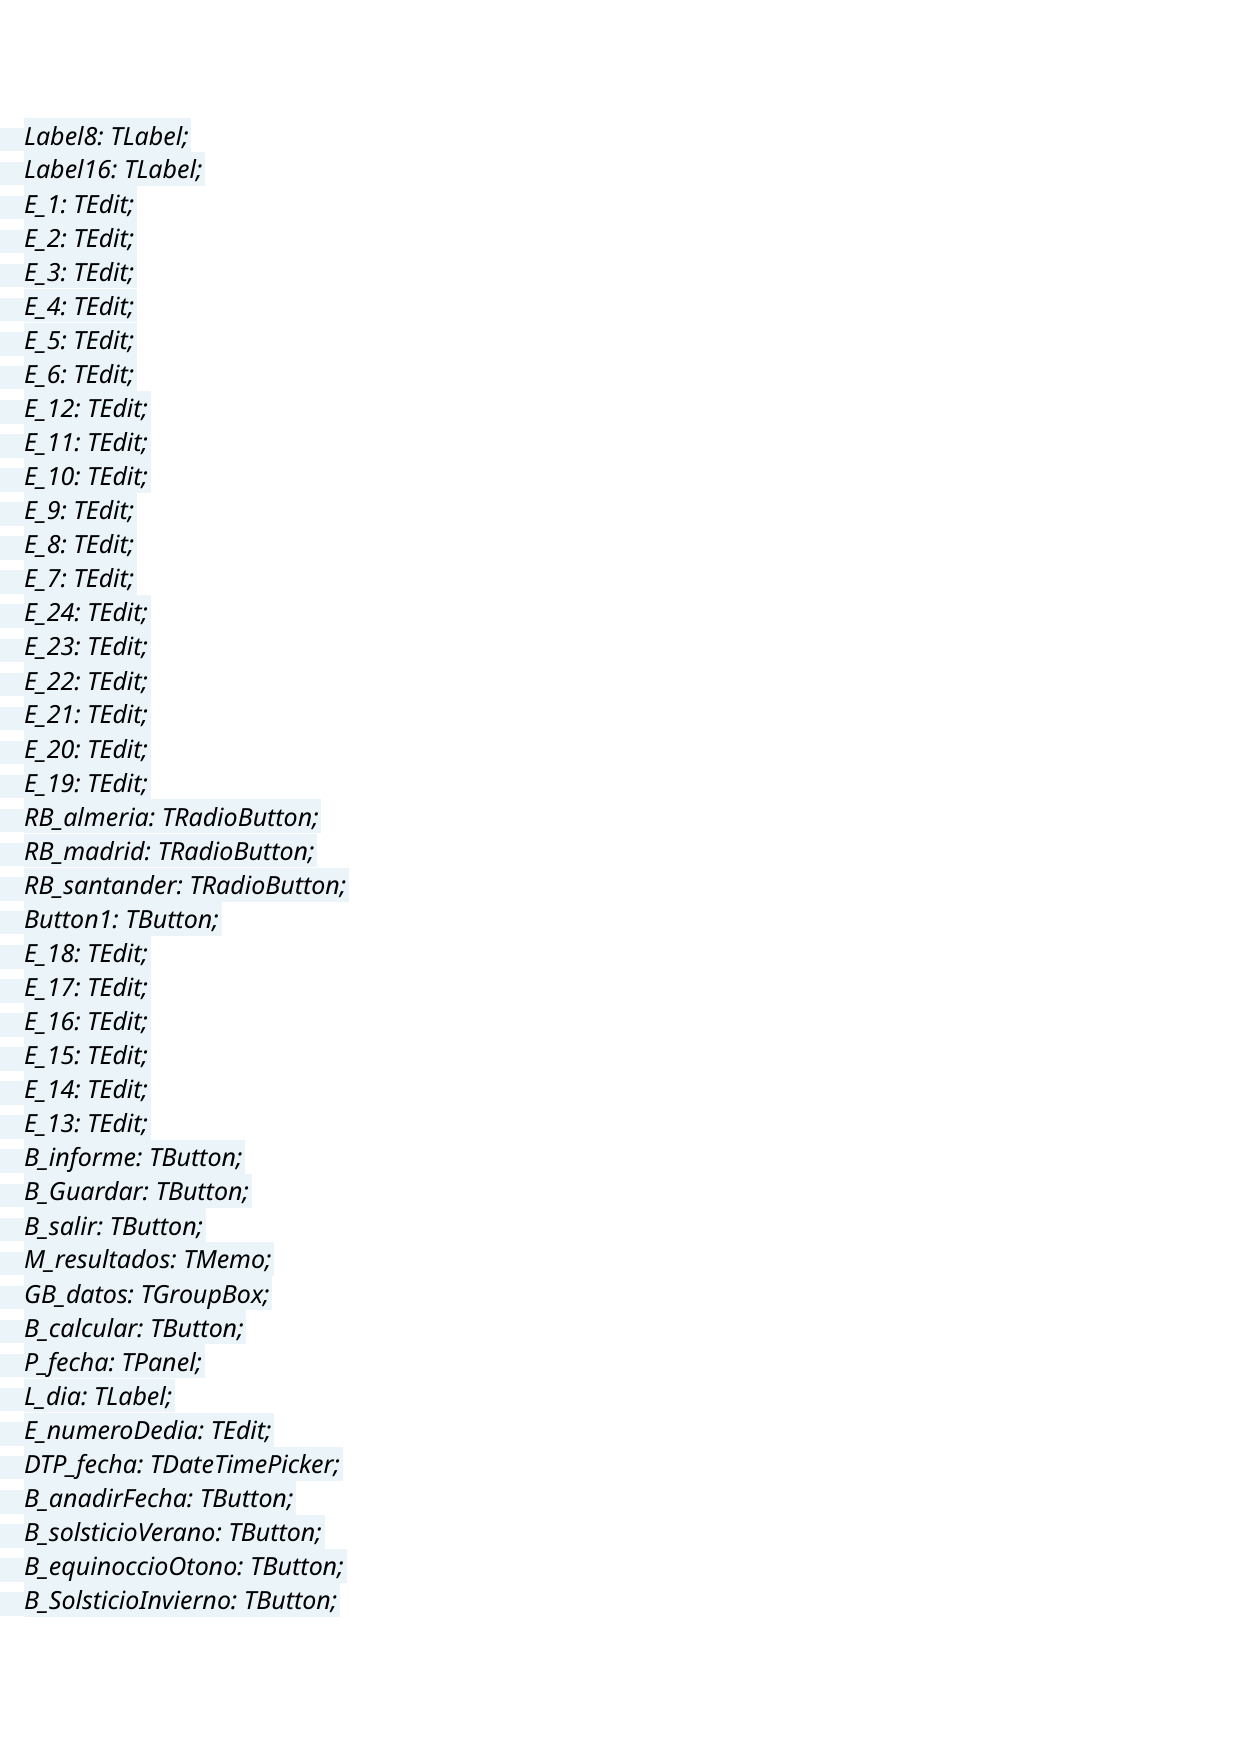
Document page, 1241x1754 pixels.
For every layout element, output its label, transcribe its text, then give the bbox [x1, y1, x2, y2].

table_header Delphi: AjpdSoft Cálculo de los parámetros de radiación Añadida a la sección Descargas la aplicación AjpdSoft Cálculo de los parámetros de radiación: este programa ha sido desarrollado para el cálculo de la declinación solar así como para calcular la posición del Sol en cualquier día del año. Permite calcular, para una latitud dada, la radiación solar sobre superficie plana o inclinada en la capa exterior de la atmósfera. Los resultados se pueden guardar en fichero de texto, consultar en pantalla o copiar al portapapeles). Liberamos el código fuente - source code en Borland Delphi 6 100% Open Source. Información del cálculo de los parámetros de radiación solar. Características más importantes de AjpdSoft Cálculo de los parámetros de radiación. AjpdSoft Cálculo de los parámetros de radiación en funcionamiento. Instalación y configuración de AjpdSoft Cálculo de los parámetros de radiación. Datos técnicos de AjpdSoft Cálculo de los parámetros de radiación. A quién va dirigida AjpdSoft Cálculo de los parámetros de radiación. Anexo. Ejemplo de cálculos resultantes tras pulsar en "Informe Cálculos". Código fuente (source code) de la aplicación completa. Artículos relacionados. Créditos. Información del cálculo de los parámetros de radiación solar Con el programa pueden obtener datos de radiación para cualquier día del año. Se ha de introducir la latitud del lugar del que se quieren obtener dichos datos, así como la inclinación de la superficie si es que la tuviera, y el día que del que se quiere obtener los resultados. Pulsando el botón Calcular una vez introducidos los datos se obtendrá la DECLINACIÓN SOLAR proveniente de la expresión propuesta por Spencer: De la posición del Sol, los datos obtenidos hacen referencia a la siguiente figura: α es la altura solar. Ψ es el azimut. θz es el ángulo cenital. W, es el ángulo solar y corresponde a la trayectoria del sol, 0º al mediodía. La hora del lugar será aproximadamente una hora más en verano y dos en invierno de la hora solar. La radiación solar en el espacio se mide en valor diario medio resultante de la expresión donde Isc es la constante solar y E0, la corrección de la órbita de la tierra: Con el programa también se obtiene el valor de radiación difusa a partir de datos mensuales de radiación global. El programa incluye los datos de tres localidades y se usa para ello el índice de transparencia diario, que relaciona estas radiaciones, (Kd=Gd/Ids) y se aplica la correlación del Método de Page: D/G=1.00-1.13Kd. Características más importantes de AjpdSoft Cálculo de los parámetros de radiación Aplicación de muy sencillo manejo, muy fácil e intuitiva, todas las opciones están en una misma ventana. La aplicación ha sido desarrollada en el lenguaje de programación Borland Delphi 6. No necesita instalación, es suficiente con ejecutar el fichero calculosradiacion.exe. Calcula la declinación solar, posición del Sol en cualquier día del año, calcula la radiación solar sobre superficie plana y sobre superficie inclinada. Muestra gráficas de los valores medios mensuales de radiación difusa y global de las localidades elegidas. Muestra los cálculos obtenidos en pantalla y permite guardarlos en fichero de texto. AjpdSoft Cálculo de los parámetros de radiación en funcionamiento Esta aplicación o programa informático permite calcular la declinación solar según la posición del Sol en cualquier día del año. Se obtiene así mismo para una latitud dada (gadros, minutos y segundos) la radiación solar sobre una superficie plana en la capa exterior de la atmósfera, medida en vatios hora por metro cuadrado. También puede calcular la radiación para una superficie inclinada (según los grados de inclinación). AjpdSoft Cálculo de los parámetros de radiación calcula, para una hora solar dada, la posición del sol según sus ángulos. La aplicación incluye los datos de los valores emdios mensuales de radiación difusa para tres localidades de las que se disponen datos de radiación global: Almería, Madrid y Santander. Calcula para estas localidades la componente difusa de dicha radiación, basado en el Método de Page, y en función de la radiación total que se recibe para esas localidades, de donde dichas radiaciones extraterrestres se han calculado con el propio programa. En primer lugar, para introducir los datos conocidos marcaremos el chec "Introducir Datos", introduciremos latitud norte (que la aplicación podrá calcular automáticamente en función de los grados, minutos y segundos), los grados de inclinación, el día del año (podremos obtener los días automáticamente para determinadas fechas: Solsticio de Verano: el 21 de junio (día 172 en fecha juliana). Equinoccio de Otoño: el 23 de septiembre (día 266 en fecha juliana). Solsticio de Invierno: el 21 de diciembre (día 355 en fecha juliana). Equinoccio de Primavera: el 31 de marzo (día 80 en fecha juliana). O bien pulsamos los botones para cada uno de estos días del año o bien pulsamos en el desplegable del calendario y seleccionamos el día que deseemos, pulsaremos el botón "Añadir Fecha Indicada" para calcular el día del año de la fecha indicada (fecha juliana). Una vez introducidos los datos conocidos pulsaremos "Calcular" para que la aplicación realice los cálculos automáticos de: declinación en grados, altura solar al mediodía, ángulo cenital, ángulo de salida del sol, salida para superficie inclinada, amanecer, duración del día, anochecer, radiación solar diaria extraterreste (Mh/m2), radiación diaria sobre la superficie inclinada (Wh/m2): Seleccionando en "Valores demdios mensuales de radiación difusa" la localidad (Almería, Madrid o Santander) y pulsando en "Hallar" la aplicación calculará los valores medios de radiación difusa por cada mes: Pulsando el botón "Mostrar gráfica" podremos ver una gráfica comparativa de según los distintos valores de radiación media mensual tanto global cómo difusa por localidad: La aplicación permite exportar el gráfico a bmp (imagen), mostrar una vista previa para seleccionar las opciones antes de la impresión (impresora, márgenes, posición, etc.) o imprimirlo directamente en la impresora predeterminada. En "Posición del Sol", introduciendo la hora, los minutos y los segundos, la aplicación calculará el ángulo horario, el azimut y la altura solar: Pulsando en el botón "Informe Cálculos" podremos ver los cálculos realizados en el cuadro de texto para copiarlos al portapapeles o bien, pulsando en el botón "Guardar Informe" podremos guardarlos en fichero de texto: Seleccionando una carpeta y un nombre de fichero se guardarán los datos de los cálculos de radiación: Ejemplo de cálculos resultantes tras pulsar en "Informe Cálculos". Instalación y configuración de AjpdSoft Cálculo de los parámetros de radiación Podéis descargar el programa con el código fuente (freeware, gratuito) desde esta URL: Descarga gratuita (freeware) de AjpdSoft Cálculo de los parámetros de radiación Para el correcto funcionamiento sólo es necesario el fichero calculosradiacion.exe, el resto de ficheros corresponden al código fuente y no son necesarios para su ejecución. La aplicación no necesita instalación, el fichero calculosradiacion.exe se puede ejecutar directamente. Datos técnicos de AjpdSoft Cálculo de los parámetros de radiación Esta aplicación ha sido desarrollada en el lenguaje de programación Borland Delphi 6. Guarda los cálculos realizados en un fichero de texto plano sin formato (txt). Si eres desarrollador de software y te has registrado en nuestra web (si aún no te has registrado puedes hacerlo desde aquí gratuitamente) puedes descargar el código fuente 100% Open Source (completo y totalmente gratuito) en Borland (ahora Codegear) Delphi 6: AjpdSoft Cálculo de los parámetros de radiación (Código fuente Open Source en Borland Delphi 6) AjpdSoft Cálculo de los parámetros de radiación ha sido testeada y funciona correctamente en equipos con sistemas operativos: Windows 98, Windows XP, Windows 2000 Server, Windows Server 2003, Windows Vista y Windows Seven (7). A quién va dirigida AjpdSoft Cálculo de los parámetros de radiación La aplicación va dirigida a ingenieros y trabajadores que quieran montar placas solares, permite calcular determinados parámetros útiles para el correcto montaje de las placas solares. Anexo Ejemplo de cálculos resultantes tras pulsar en "Informe Cálculos": IMFORME DE CÁLCULOS: FECHA: 25/12/2009 Número de día del año: 359 Latitud del lugar: 3.06806 Grados Latitud Norte Superficie plana y superficie inclinada 2 grados Declinación del día -23.398 grados ALTURA SOLAR AL MEDIODIA: 63.534 GRADOS Ángulo cenital: 26.466 grados ÁNGULO DE SALIDA DEL SOL: 88.671 GRADOS Salida sol para superfie inclinada: 88.671 grados AMANECER: 6.09 Horas antes del mediodía DURACIÓN DEL DÍA: 11.82 Horas ANOCHECER: 17.91 Horas desde el mediodía Radiación solar diaria extraterrestre de 9530.39 Wh/m2 Radiación solar diaria extraterrestre sobre superficie inclinada de 9774.15 Wh/m2 Código fuente (source code) de la aplicación completa: unit radiacion; {$R WinXP.res} interface uses Windows, Messages, SysUtils, Variants, Classes, Graphics, Controls, Forms, Dialogs,shellapi, StdCtrls, ComCtrls, Buttons, dateutils, ExtCtrls, Math, jpeg, series, ThemeMgr; type TF_Radiacion = class(TForm) Notas: TPageControl; TabSheet1: TTabSheet; TabSheet2: TTabSheet; gb_Radiacion: TGroupBox; Label1: TLabel; Label2: TLabel; Label3: TLabel; Label4: TLabel; Label5: TLabel; Label6: TLabel; Label7: TLabel; Label9: TLabel; Label10: TLabel; Label11: TLabel; Label12: TLabel; Label13: TLabel; Label14: TLabel; Label15: TLabel; Label8: TLabel; Label16: TLabel; E_1: TEdit; E_2: TEdit; E_3: TEdit; E_4: TEdit; E_5: TEdit; E_6: TEdit; E_12: TEdit; E_11: TEdit; E_10: TEdit; E_9: TEdit; E_8: TEdit; E_7: TEdit; E_24: TEdit; E_23: TEdit; E_22: TEdit; E_21: TEdit; E_20: TEdit; E_19: TEdit; RB_almeria: TRadioButton; RB_madrid: TRadioButton; RB_santander: TRadioButton; Button1: TButton; E_18: TEdit; E_17: TEdit; E_16: TEdit; E_15: TEdit; E_14: TEdit; E_13: TEdit; B_informe: TButton; B_Guardar: TButton; B_salir: TButton; M_resultados: TMemo; GB_datos: TGroupBox; B_calcular: TButton; P_fecha: TPanel; L_dia: TLabel; E_numeroDedia: TEdit; DTP_fecha: TDateTimePicker; B_anadirFecha: TButton; B_solsticioVerano: TButton; B_equinoccioOtono: TButton; B_SolsticioInvierno: TButton; B_EquinoccioPrimavera: TButton; P_latitud: TPanel; LE_Latitud: TLabeledEdit; LE_grados: TLabeledEdit; LE_minutos: TLabeledEdit; LE_Segundos: TLabeledEdit; CB_grados: TCheckBox; B_convertirLatitud: TButton; LE_Inclinacion: TLabeledEdit; CB_datos: TCheckBox; P_resultados: TGroupBox; L_alturaSolar: TLabel; L_alturaCenital: TLabel; L_resultado: TLabel; L_angulosalidaSol: TLabel; L_DuracionDia: TLabel; L_fecha: TLabel; L_horaSalidaSol: TLabel; L_horaPuestasol: TLabel; L_anguloSalidaInclinada: TLabel; L_radiacionInclinada: TLabel; L_radiacionExtra: TLabel; E_declinacion: TEdit; E_radiacionInclinada: TEdit; E_radiacion: TEdit; GB_posicionSol: TGroupBox; L_azimut: TLabel; L_alturaDelSol: TLabel; L_anguloSolar: TLabel; L_segundos: TLabel; L_hora: TLabel; L_minutos: TLabel; E_segundos: TEdit; CB_posicionDelSol: TCheckBox; B_Posicion: TButton; LE_azimut: TLabeledEdit; LE_alturaSolar: TLabeledEdit; LE_anguloSolar: TLabeledEdit; E_Hora: TEdit; E_minutos: TEdit; SaveDialog1: TSaveDialog; Image1: TImage; Image2: TImage; btGrafica: TButton; LWEB: TLabel; ThemeManager1: TThemeManager; procedure B_calcularClick(Sender: TObject); procedure CB_gradosClick(Sender: TObject); procedure B_convertirLatitudClick(Sender: TObject); procedure CB_datosClick(Sender: TObject); procedure B_anadirFechaClick(Sender: TObject); procedure B_solsticioVeranoClick(Sender: TObject); procedure FormCreate(Sender: TObject); procedure B_equinoccioOtonoClick(Sender: TObject); procedure B_SolsticioInviernoClick(Sender: TObject); procedure B_EquinoccioPrimaveraClick(Sender: TObject); procedure CB_posicionDelSolClick(Sender: TObject); procedure B_PosicionClick(Sender: TObject); procedure Button1Click(Sender: TObject); procedure RB_almeriaClick(Sender: TObject); procedure RB_madridClick(Sender: TObject); procedure RB_santanderClick(Sender: TObject); procedure B_salirClick(Sender: TObject); procedure B_informeClick(Sender: TObject); procedure B_GuardarClick(Sender: TObject); procedure btGraficaClick(Sender: TObject); procedure LWEBClick(Sender: TObject); private { Private declarations } public { Public declarations } end; var F_Radiacion: TF_Radiacion; implementation uses grafica; {$R *.dfm} procedure TF_Radiacion.B_calcularClick(Sender: TObject); var i,j,k,di,numerodeldia : integer; t,de,dec,w,l,Lrad,wgrad,DurDia,alfa,alfaGrad,altCen,salSol,finSol,beta,w2, w2grad,betaRad, E0,Iod,Iod2: real; declinacion,anguloSolar,angulosolargrados,duracionDia,alturaSol, alturaCenital,salidaSolar,puestasol,AngulosolarInclinacion,radiaciondiaria, radiacionDiariaInclinada : string; begin val(LE_Latitud.text,l,i); val(E_numeroDedia.Text,di,j); val(LE_Inclinacion.text,beta,k); if (i<>0) or (j<>0) or (k<>0) then begin if i<>0 then begin showmessage('Introduzca correctamente la latitud del lugar'); LE_Latitud.clear; LE_Latitud.setfocus; end; if j<>0 then begin Showmessage('Introduzca el día del año deseado'); B_anadirFecha.setfocus; end; if k<>0 then begin showmessage('Introduzca un valor correcto'); LE_Inclinacion.setfocus; end; end else begin if (l>90) or (l<0) then begin showmessage('El valor de latitud ha de estar comprendido entre 0º y 90º'); LE_Latitud.Clear; LE_Latitud.setfocus; end else begin B_informe.Enabled := true; numerodeldia := dayoftheyear(DTP_fecha.date); E_numeroDedia.text := inttostr(numerodeldia); L_fecha.caption := 'FECHA: '+datetostr(dtp_fecha.DateTime); t := 2*pi*((di-1)/365); //es el número de día del año de := 0.006918-0.399912*cos(t)+0.070257*sin(t)-0.006758*cos(2*t)+0.000907*sin(2*t) -0.002697*cos(3*t)+0.00148*sin(3*t); // da el valor de la declinacion en el día pedido dec := de*(180/pi); // pasa de radianes a grados str(dec:6:3,declinacion); E_declinacion.Text := declinacion; CB_posicionDelSol.Enabled := true; B_calcular.setfocus; Lrad := ((l*pi)/180); //pone la latitud en radianes w := arcCos(-tan(Lrad)*tan(de)); //angulo solar para la salida del sol cuando alfa = 0 wgrad := w*180/pi; // pone el ángulo de salida del sol en grados str(w:6:3,angulosolar); str(wgrad:6:3,angulosolargrados); L_angulosalidaSol.Caption := 'ÁNGULO DE SALIDA DEL SOL: '+ anguloSolarGrados+' GRADOS'; if (beta<0) or (beta>90) then begin showmessage('La inclinación ha de estar comprendida entre 0 y 90 grados'); LE_Inclinacion.text := '0'; end; betaRad := (beta*pi)/180; w2 := arcCos(-tan(Lrad-betaRad)*tan(de)); //angulo de salida para una superficie inclinada w2grad :=w2*180/pi; str(w2grad:6:3,AngulosolarInclinacion); if (w2 <= w) then // El angulo de salida para sup. inclinada será el mínimo entre w2 y w L_anguloSalidaInclinada.Caption := 'Salida para superfie inclinada: ' + anguloSolarInclinacion+' grados'; if (w2 > w) then L_anguloSalidaInclinada.Caption := 'Salida sol para superfie inclinada: '+ anguloSolarGrados+' grados'; Durdia := (wgrad*2)/15; //duración de un día, 2veces el ángulo salida del sol entre 15 grados que dura cada hora str(durdia:6:2,duracionDia); L_DuracionDia.caption := 'DURACIÓN DEL DÍA: '+duracionDia+' Horas'; SalSol := 12-(durDia/2); str(salsol:6:2,salidaSolar); L_horaSalidaSol.caption := 'AMANECER: '+salidasolar+' Hora Solar'; finSol:= 12+(durDia/2); str(finsol:6:2,puestaSol); L_horaPuestaSol.caption := 'ANOCHECER: '+puestasol+' Hora Solar'; alfa := arcSin(sin(Lrad)*sin(de)+cos(Lrad)*cos(de)*1); //altura solar al mediodía, cosw=1 alfaGrad := alfa*180/pi; str(alfagrad:8:3,alturaSol); L_alturaSolar.Caption := 'ALTURA SOLAR AL MEDIODIA: '+alturaSol+' GRADOS'; altCen := 90-alfaGrad; //el ángulo cenital es complementario de la altura solar str(altCen:8:3,alturacenital); L_alturaCenital.Caption := 'Ángulo cenital: '+alturaCenital+' grados'; E0 := 1+0.03333*cos(2*pi*numerodeldia/365); //radiación global diaria exterior de la admosfera. Iod := (24/pi)*1367*E0*(w*sin(de)*sin(Lrad)+cos(de)*cos(Lrad)*sin(w)); str(Iod:6:2,radiaciondiaria); E_radiacion.text := radiaciondiaria; if (w2 <= w) then //para superficie inclinada se usa el mínimo entre w y w2 Iod2 := (24/pi)*1367*E0*(w2*sin(de)*sin(Lrad-betaRad)+cos(de)*cos(Lrad-betaRad)*sin(w2)); str(Iod2:6:2,radiacionDiariaInclinada); E_radiacionInclinada.text := radiacionDiariaInclinada; if (w2 > w) then Iod2 := (24/pi)*1367*E0*(w*sin(de)*sin(Lrad-betaRad)+cos(de)*cos(Lrad-betaRad)*sin(w)); str(Iod2:6:2,radiacionDiariaInclinada); E_radiacionInclinada.text := radiacionDiariaInclinada; end; end; end; procedure TF_Radiacion.CB_gradosClick(Sender: TObject); begin If CB_grados.checked then begin LE_Latitud.clear; LE_grados.enabled := true; LE_grados.setfocus; LE_minutos.enabled := true; LE_Segundos.enabled := true; B_convertirlatitud.Enabled := true; end else begin LE_grados.enabled := false; LE_minutos.enabled := false; LE_Segundos.enabled := false; B_convertirlatitud.Enabled := false; LE_grados.clear; LE_minutos.clear; LE_Segundos.clear; end; end; procedure TF_Radiacion.B_convertirLatitudClick(Sender: TObject); var g,s,m : integer; r : real; resultado : string; i,j,k : integer; begin val(LE_grados.text,g,i); val(LE_minutos.text,m,j); val(LE_Segundos.Text,s,k); if (i<>0) or (j<>0) or (k<>0) then begin showmessage('Introduzca valores válidos'); LE_grados.setfocus; end else begin r := g+(m/60)+(s/3600); str(r:8:5,resultado); LE_Latitud.Text := resultado; end; end; procedure TF_Radiacion.CB_datosClick(Sender: TObject); begin If CB_datos.checked then begin LE_Inclinacion.Enabled := true; B_calcular.Enabled := true; CB_grados.enabled := true; LE_Latitud.enabled := true; L_dia.Enabled := true; DTP_fecha.enabled := true; B_anadirFecha.enabled := true; B_solsticioVerano.enabled := true; B_SolsticioInvierno.enabled := true; B_equinoccioOtono.enabled := true; B_EquinoccioPrimavera.enabled := true; end else begin LE_Inclinacion.enabled := false; B_calcular.Enabled := false; CB_grados.enabled := false; LE_Latitud.enabled := false; DTP_fecha.enabled := false; B_anadirFecha.enabled := false; B_solsticioVerano.enabled := false; B_SolsticioInvierno.enabled := false; B_equinoccioOtono.enabled := false; B_EquinoccioPrimavera.enabled := false; CB_posicionDelSol.enabled := false; L_dia.Enabled := false; CB_posicionDelSol.Checked := false; end; end; procedure TF_Radiacion.B_anadirFechaClick(Sender: TObject); var dia : TDatetime; d : integer; begin dia := DTP_fecha.date; d := DayOfTheYear(dia); E_numeroDedia.Text := inttostr(d); B_calcular.setfocus; end; procedure TF_Radiacion.B_solsticioVeranoClick(Sender: TObject); var solsticioVer : TDatetime; d : integer; begin solsticioVer := strtodate('21/06/2009'); DTP_fecha.date := solsticioVer; d := dayoftheyear(solsticioVer); E_numeroDedia.Text := inttostr(d); end; procedure TF_Radiacion.FormCreate(Sender: TObject); begin DTP_fecha.date := now; end; procedure TF_Radiacion.B_equinoccioOtonoClick(Sender: TObject); var equinoccioOto : TDatetime; d : integer; begin equinoccioOto := strtodate('23/09/2009'); DTP_fecha.date := equinoccioOto; d := dayoftheyear(equinoccioOto); E_numeroDedia.Text := inttostr(d); end; procedure TF_Radiacion.B_SolsticioInviernoClick(Sender: TObject); var solsticioInv : TDatetime; d : integer; begin solsticioInv := strtodate('21/12/2009'); DTP_fecha.date := solsticioInv; d := dayoftheyear(solsticioInv); E_numeroDedia.Text := inttostr(d); end; procedure TF_Radiacion.B_EquinoccioPrimaveraClick(Sender: TObject); var equinoccioPri : TDatetime; d : integer; begin equinoccioPri := strtodate('21/03/2009'); DTP_fecha.date := equinoccioPri; d := dayoftheyear(equinoccioPri); E_numeroDedia.Text := inttostr(d); end; procedure TF_Radiacion.CB_posicionDelSolClick(Sender: TObject); begin if CB_posicionDelSol.Checked then begin B_Posicion.enabled := true; E_segundos.enabled := true; E_hora.enabled := true; E_minutos.enabled := true; L_azimut.Enabled := true; L_alturaDelSol.enabled := true; L_anguloSolar.enabled:= true; L_segundos.Enabled := true; L_hora.Enabled := true; L_minutos.Enabled := true; E_Hora.setfocus; end else begin E_Hora.enabled := false; E_segundos.enabled := false; E_minutos.enabled := false; B_Posicion.enabled := false; L_segundos.Enabled := false; L_azimut.Enabled := false; L_alturaDelSol.enabled := false; L_anguloSolar.enabled := false; L_hora.Enabled := false; L_minutos.Enabled := false; end; end; procedure TF_Radiacion.B_PosicionClick(Sender: TObject); var h,m,s,hs,w,wgrad,alfa,alfaGrad,L,Lrad,de,deRad,azi,aziGrad : real; i,j,k: integer; angulosolar,azimut,alturaSolar : string; begin val(E_Hora.text,h,i); val(E_minutos.text,m,j); val(E_segundos.text,s,k); if (i<>0) or (j<>0) or (k<>0) then begin showmessage('Introduzca valores horarios correctos'); E_hora.setfocus; end else begin if (E_declinacion.text = '') then begin showmessage('Debe introducir el día en que desea calcular la posicion del sol'); B_anadirFecha.SetFocus; end else begin if (h<0) or (h>23) or (m<0)or (m>59) or (s<0) or (s>59) then begin showmessage('Introduzca valores adecuados: hora entre 0 y 23; '+ 'minutos y segundos entre 0 y 59'); E_hora.SetFocus; end else begin Hs := h+m/60+s/3600; // nos da la hora solar en decimal w := (hs-12)*pi/12; // ángulo solar en radianes wgrad := (hs-12)*180/12; // ángulo solar en grados: 1 hora = 15 grados str(wgrad:6:2,angulosolar); LE_anguloSolar.Text := angulosolar; val(E_declinacion.text,de,i); // coge el valor de la declinacion para ese día val(LE_Latitud.text,l,i); // coge el valor de la latidud del lugar Lrad := l*pi/180; // latitud en radianes DeRad := de*pi/180; // declinacion en radianes //calcula altura solar a cualquier hora alfa := arcSin(sin(Lrad)*sin(DeRad)+cos(Lrad)*cos(DeRad)*cos(w)); alfaGrad := alfa*180/pi; str(alfagrad:8:3,alturaSolar); LE_alturaSolar.Text := alturaSolar; if (Hs = 12) then LE_azimut.text := '0.00' else begin // calcula el azimut en radianes Azi := arcCos((sin(alfa)*sin(LRad)-sin(deRad))/(cos(alfa)*cos(LRad))); AziGrad := azi*180/pi; // azimut en grados str(azigrad:6:2,azimut); LE_azimut.text := azimut; end; end; end; end; end; procedure TF_Radiacion.Button1Click(Sender: TObject); var e,f,m,a,ma,j,ju,ag,s,o,n,di,e2,f2,m2,a2,ma2,j2,ju2,ag2,s2,o2,n2,di2, k1,k2,k3,k4,k5,k6,k7,k8,k9,k19,k10,k11,k12,d1,d2,d3,d4,d5,d6,d7,d8,d9,d10,d11,d12 : real; begin if RB_almeria.Checked then begin e := 2800; //valores medios mensuales de radiacion global E_1.text := floattostr(e); f := 3600; E_2.text := floattostr(f); m := 5100; E_3.Text := floattostr(m); a := 5700; E_4.Text := floattostr(a); ma := 6600; E_5.text := floattostr(ma); j := 7200; E_6.text := floattostr(j); ju := 7100; E_7.text := floattostr(ju); ag := 6500; E_8.text := floattostr(ag); s := 5500; E_9.text := floattostr(s); o := 4200; E_10.text:= floattostr(o); n := 3000; E_11.text := floattostr(n); di := 2500; E_12.text := floattostr(di); e2 := 4700; //valores de radiacion en la atmosfera para el día 15 de cada mes f2 := 6204; m2 := 8014; a2 := 9851; ma2 := 11064; j2 := 11585; ju2 := 11364; ag2 := 10420; s2 := 8846; o2 := 6971; n2 := 5211; di2 := 4338; k1 := e/e2; // k es el cociente entre radiacion global y la extraterrestre: k=Go/Ioc k2 := f/f2; k3 := m/m2; k4 := a/a2; k5 := ma/ma2; k6 := j/j2; k7 := ju/ju2; k8 := ag/ag2; k9 := s/s2; k10 := o/o2; k11 := n/n2; k12 := di/di2; D1 := e*(1-1.13*k1); // se halla el valor de la radiacion difusa por el método de Page E_13.Text := floattostr(d1); D2 := f*(1-1.13*k2); E_14.Text := floattostr(d2); D3 := m*(1-1.13*k3); E_15.Text := floattostr(d3); D4 := a*(1-1.13*k4); E_16.Text := floattostr(d4); D5 := ma*(1-1.13*k5); E_17.Text := floattostr(d5); D6 := j*(1-1.13*k6); E_18.Text := floattostr(d6); D7 := ju*(1-1.13*k7); E_19.Text := floattostr(d7); D8 := ag*(1-1.13*k8); E_20.Text := floattostr(d8); D9 := s*(1-1.13*k9); E_21.Text := floattostr(d9); D10 := o*(1-1.13*k10); E_22.Text := floattostr(d10); D11 := n*(1-1.13*k11); E_23.Text := floattostr(d11); D12 := di*(1-1.13*k12); E_24.Text := floattostr(d12); end; if RB_madrid.Checked then begin e := 2000; //valores medios mensuales de radiacion global E_1.text := floattostr(e); f := 2900; E_2.text := floattostr(f); m := 4300; E_3.Text := floattostr(m); a := 5400; E_4.Text := floattostr(a); ma := 6500; E_5.text := floattostr(ma); j := 7300; E_6.text := floattostr(j); ju := 7600; E_7.text := floattostr(ju); ag := 6700; E_8.text := floattostr(ag); s := 5300; E_9.text := floattostr(s); o := 3600; E_10.text:= floattostr(o); n := 2400; E_11.text := floattostr(n); di := 1800; E_12.text := floattostr(di); e2 := 4089; //valores de radiacion en la atmosfera para el día 15 de cada mes f2 := 5642; m2 := 7569; a2 := 9598; ma2 := 10995; j2 := 11620; ju2 := 11362; ag2 := 10261; s2 := 8490; o2 := 6460; n2 := 4615; di2 := 3222; k1 := e/e2; // k es el cociente entre radiacion global y la extraterrestre: k=Go/Ioc k2 := f/f2; k3 := m/m2; k4 := a/a2; k5 := ma/ma2; k6 := j/j2; k7 := ju/ju2; k8 := ag/ag2; k9 := s/s2; k10 := o/o2; k11 := n/n2; k12 := di/di2; D1 := e*(1-1.13*k1); // se halla el valor de la radiacion difusa por el método de Page E_13.Text := floattostr(d1); D2 := f*(1-1.13*k2); E_14.Text := floattostr(d2); D3 := m*(1-1.13*k3); E_15.Text := floattostr(d3); D4 := a*(1-1.13*k4); E_16.Text := floattostr(d4); D5 := ma*(1-1.13*k5); E_17.Text := floattostr(d5); D6 := j*(1-1.13*k6); E_18.Text := floattostr(d6); D7 := ju*(1-1.13*k7); E_19.Text := floattostr(d7); D8 := ag*(1-1.13*k8); E_20.Text := floattostr(d8); D9 := s*(1-1.13*k9); E_21.Text := floattostr(d9); D10 := o*(1-1.13*k10); E_22.Text := floattostr(d10); D11 := n*(1-1.13*k11); E_23.Text := floattostr(d11); D12 := di*(1-1.13*k12); E_24.Text := floattostr(d12); end; if RB_santander.Checked then begin e := 1300; //valores medios mensuales de radiacion global E_1.text := floattostr(e); f := 1900; E_2.text := floattostr(f); m := 2900; E_3.Text := floattostr(m); a := 3900; E_4.Text := floattostr(a); ma := 4500; E_5.text := floattostr(ma); j := 5100; E_6.text := floattostr(j); ju := 5200; E_7.text := floattostr(ju); ag := 4400; E_8.text := floattostr(ag); s := 3800; E_9.text := floattostr(s); o := 2400; E_10.text:= floattostr(o); n := 1600; E_11.text := floattostr(n); di := 1100; e2 := 3567; //valores de radiacion en la atmosfera para el día 15 de cada mes f2 := 5152; m2 := 7169; a2 := 9355; ma2 := 10911; j2 := 11627; ju2 := 11336; ag2 := 10099; s2 := 8163; o2 := 6008; n2 := 4103; di2 := 3200; k1 := e/e2; // k es el cociente entre radiacion global y la extraterrestre: k=Go/Ioc k2 := f/f2; k3 := m/m2; k4 := a/a2; k5 := ma/ma2; k6 := j/j2; k7 := ju/ju2; k8 := ag/ag2; k9 := s/s2; k10 := o/o2; k11 := n/n2; k12 := di/di2; D1 := e*(1-1.13*k1); // se halla el valor de la radiacion difusa por el método de Page E_13.Text := floattostr(d1); D2 := f*(1-1.13*k2); E_14.Text := floattostr(d2); D3 := m*(1-1.13*k3); E_15.Text := floattostr(d3); D4 := a*(1-1.13*k4); E_16.Text := floattostr(d4); D5 := ma*(1-1.13*k5); E_17.Text := floattostr(d5); D6 := j*(1-1.13*k6); E_18.Text := floattostr(d6); D7 := ju*(1-1.13*k7); E_19.Text := floattostr(d7); D8 := ag*(1-1.13*k8); E_20.Text := floattostr(d8); D9 := s*(1-1.13*k9); E_21.Text := floattostr(d9); D10 := o*(1-1.13*k10); E_22.Text := floattostr(d10); D11 := n*(1-1.13*k11); E_23.Text := floattostr(d11); D12 := di*(1-1.13*k12); E_24.Text := floattostr(d12); end; end; procedure TF_Radiacion.RB_almeriaClick(Sender: TObject); var e,f,m,a,ma,j,ju,ag,s,o,n,di : real; begin e := 2800; //valores medios mensuales de radiacion global E_1.text := floattostr(e); f := 3600; E_2.text := floattostr(f); m := 5100; E_3.Text := floattostr(m); a := 5700; E_4.Text := floattostr(a); ma := 6600; E_5.text := floattostr(ma); j := 7200; E_6.text := floattostr(j); ju := 7100; E_7.text := floattostr(ju); ag := 6500; E_8.text := floattostr(ag); s := 5500; E_9.text := floattostr(s); o := 4200; E_10.text:= floattostr(o); n := 3000; E_11.text := floattostr(n); di := 2500; E_12.text := floattostr(di); E_13.clear; E_14.clear; E_15.clear; E_16.clear; E_17.clear; E_18.clear; E_19.clear; E_20.clear; E_21.Clear; E_22.clear; E_23.Clear; E_24.Clear; end; procedure TF_Radiacion.RB_madridClick(Sender: TObject); var e,f,m,a,ma,j,ju,ag,s,o,n,di : real; begin e := 2000; //valores medios mensuales de radiacion global E_1.text := floattostr(e); f := 2900; E_2.text := floattostr(f); m := 4300; E_3.Text := floattostr(m); a := 5400; E_4.Text := floattostr(a); ma := 6500; E_5.text := floattostr(ma); j := 7300; E_6.text := floattostr(j); ju := 7600; E_7.text := floattostr(ju); ag := 6700; E_8.text := floattostr(ag); s := 5300; E_9.text := floattostr(s); o := 3600; E_10.text:= floattostr(o); n := 2400; E_11.text := floattostr(n); di := 1800; E_12.text := floattostr(di); E_13.clear; E_14.clear; E_15.clear; E_16.clear; E_17.clear; E_18.clear; E_19.clear; E_20.clear; E_21.Clear; E_22.clear; E_23.Clear; E_24.Clear; end; procedure TF_Radiacion.RB_santanderClick(Sender: TObject); var e,f,m,a,ma,j,ju,ag,s,o,n,di : real; begin e := 1300; //valores medios mensuales de radiacion global E_1.text := floattostr(e); f := 1900; E_2.text := floattostr(f); m := 2900; E_3.Text := floattostr(m); a := 3900; E_4.Text := floattostr(a); ma := 4500; E_5.text := floattostr(ma); j := 5100; E_6.text := floattostr(j); ju := 5200; E_7.text := floattostr(ju); ag := 4400; E_8.text := floattostr(ag); s := 3800; E_9.text := floattostr(s); o := 2400; E_10.text:= floattostr(o); n := 1600; E_11.text := floattostr(n); di := 1100; E_12.text := floattostr(di); E_13.clear; E_14.clear; E_15.clear; E_16.clear; E_17.clear; E_18.clear; E_19.clear; E_20.clear; E_21.Clear; E_22.clear; E_23.Clear; E_24.Clear; end; procedure TF_Radiacion.B_salirClick(Sender: TObject); begin Close; end; procedure TF_Radiacion.B_informeClick(Sender: TObject); begin M_resultados.lines.Add('IMFORME DE CÁLCULOS: '); M_resultados.lines.Add(''); M_resultados.lines.Add(L_fecha.caption); M_resultados.lines.Add('Número de día del año: '+E_numeroDedia.text); M_resultados.lines.Add('Latitud del lugar: '+LE_latitud.Text+' Grados Latitud Norte'); M_resultados.lines.Add('Superficie plana y superficie inclinada '+LE_Inclinacion.Text+' grados'); M_resultados.lines.Add('Declinación del día '+E_declinacion.text+' grados'); M_resultados.lines.Add(L_alturaSolar.caption); M_resultados.lines.Add(L_alturaCenital.caption); M_resultados.lines.Add(L_angulosalidaSol.caption); M_resultados.lines.Add(L_anguloSalidaInclinada.caption); M_resultados.lines.Add(L_horaSalidaSol.caption); M_resultados.lines.Add(L_DuracionDia.caption); M_resultados.lines.Add(L_horaPuestasol.caption); M_resultados.lines.Add('Radiación solar diaria extraterrestre de '+E_radiacion.Text+' Wh/m2'); M_resultados.lines.Add('Radiación solar diaria extraterrestre sobre superficie inclinada de ' + E_radiacionInclinada.text+' Wh/m2'); B_informe.Enabled := false; B_Guardar.enabled := true; end; procedure TF_Radiacion.B_GuardarClick(Sender: TObject); begin savedialog1.Title := 'Guardar cálculos realizados'; savedialog1.DefaultExt := 'txt'; savedialog1.filter := 'Archivos de texto (*.txt)|*.txt| Todos los archivos|*.*'; If savedialog1.execute then begin M_resultados.Lines.SaveToFile(savedialog1.filename); M_resultados.Clear; B_Guardar.enabled := false; end else showmessage('Los datos NO han sido salvados'); end; procedure TF_Radiacion.btGraficaClick(Sender: TObject); var serieG : TFastLineSeries; serieDifusa : TFastLineSeries; formulario : TformGrafica; begin if E_13.Text = '' then MessageDlg('Debe seleccionar la localidad y pulsar en "Hallar".', mtWarning, [mbok], 0) else begin formulario := TformGrafica.Create(Application); try formulario.cGrafico.Title.Text.Clear; if RB_almeria.Checked then formulario.cGrafico.Title.Text.Add ('Valores medios mensuales de radiación difusa de Almería'); if RB_madrid.Checked then formulario.cGrafico.Title.Text.Add ('Valores medios mensuales de radiación difusa de Madrid'); if RB_santander.Checked then formulario.cGrafico.Title.Text.Add ('Valores medios mensuales de radiación difusa de Santander'); formulario.cGrafico.LeftAxis.Title.Caption := 'Radiación (Wh/m2)'; serieG := TFastLineSeries.Create(Self); With serieG do begin ParentChart := formulario.cGrafico; Title := 'Global'; AddXY(1, StrToFloat(E_1.Text), 'Enero', clRed); AddXY(2, StrToFloat(E_2.Text), 'Febrero', clRed); AddXY(3, StrToFloat(E_3.Text), 'Marzo', clRed); AddXY(4, StrToFloat(E_4.Text), 'Abril', clRed); AddXY(5, StrToFloat(E_5.Text), 'Mayo', clRed); AddXY(6, StrToFloat(E_6.Text), 'Junio', clRed); AddXY(7, StrToFloat(E_7.Text), 'Julio', clRed); AddXY(8, StrToFloat(E_8.Text), 'Agosto', clRed); AddXY(9, StrToFloat(E_9.Text), 'Septiembre', clRed); AddXY(10, StrToFloat(E_10.Text), 'Octubre', clRed); AddXY(11, StrToFloat(E_11.Text), 'Noviembre', clRed); AddXY(12, StrToFloat(E_12.Text), 'Diciembre', clRed); end; serieDifusa := TFastLineSeries.Create(Self); With serieDifusa do begin ParentChart := formulario.cGrafico; Title := 'Difusa'; AddXY(1, StrToFloat(E_13.Text), 'Enero', clBlue); AddXY(2, StrToFloat(E_14.Text), 'Febrero', clBlue); AddXY(3, StrToFloat(E_15.Text), 'Marzo', clBlue); AddXY(4, StrToFloat(E_16.Text), 'Abril', clBlue); AddXY(5, StrToFloat(E_17.Text), 'Mayo', clRed); AddXY(6, StrToFloat(E_18.Text), 'Junio', clRed); AddXY(7, StrToFloat(E_19.Text), 'Julio', clRed); AddXY(8, StrToFloat(E_20.Text), 'Agosto', clRed); AddXY(9, StrToFloat(E_21.Text), 'Septiembre', clRed); AddXY(10, StrToFloat(E_22.Text), 'Octubre', clRed); AddXY(11, StrToFloat(E_23.Text), 'Noviembre', clRed); AddXY(12, StrToFloat(E_24.Text), 'Diciembre', clRed); end; formulario.ShowModal; finally formulario.Free; end; end; end; procedure TF_Radiacion.LWEBClick(Sender: TObject); begin ShellExecute(Handle, Nil, PChar('http://www.ajpdsoft.com/modules.php?name=News&file=article&sid=443'), Nil, Nil, SW_SHOWNORMAL); end; end. Artículos relacionados AjpdSoft Cálculo parámetros módulos fotovoltaicos. Metodología para resolver problemas de ingeniería con Delphi, interpolación. Código fuente gratuito de aplicaciones completas en Delphi y Visual Basic. AjpdSoft Puntos Pivote. AjpdSoft Cálculo CRC. AjpdSoft Generador de códigos de barras. AjpdSoft Sensor de Movimiento con WebCam. AjpdSoft Conversor Hexadecimal, Decimal, Texto. AjpdSoft Gestión Comercial. Cómo se hizo ''Aviso Cambio IP Pública'' mediante Delphi, php y MySQL. Foro del Proyecto AjpdSoft sobre las aplicaciones de AjpdSoft (dudas, errores, sugerencias). Créditos Artículo realizado íntegramente por Alino (Ingeniero Industrial) miembro del proyecto AjpdSoft. Otros programas desarrollados por Alino: AjpdSoft Cálculo parámetros módulos fotovoltaicos. AjpdSoft Cálculo Interpolación. AjpdSoft Puntos Pivote. AjpdSoft Cálculo de los parámetros de radiación. Nota: Revisado por AjpdSoft el 27-12-2009. Anuncios Enviado el Viernes, 25 diciembre a las 16:58:33 por ajpdsoft [0, 118, 1240, 1617]
